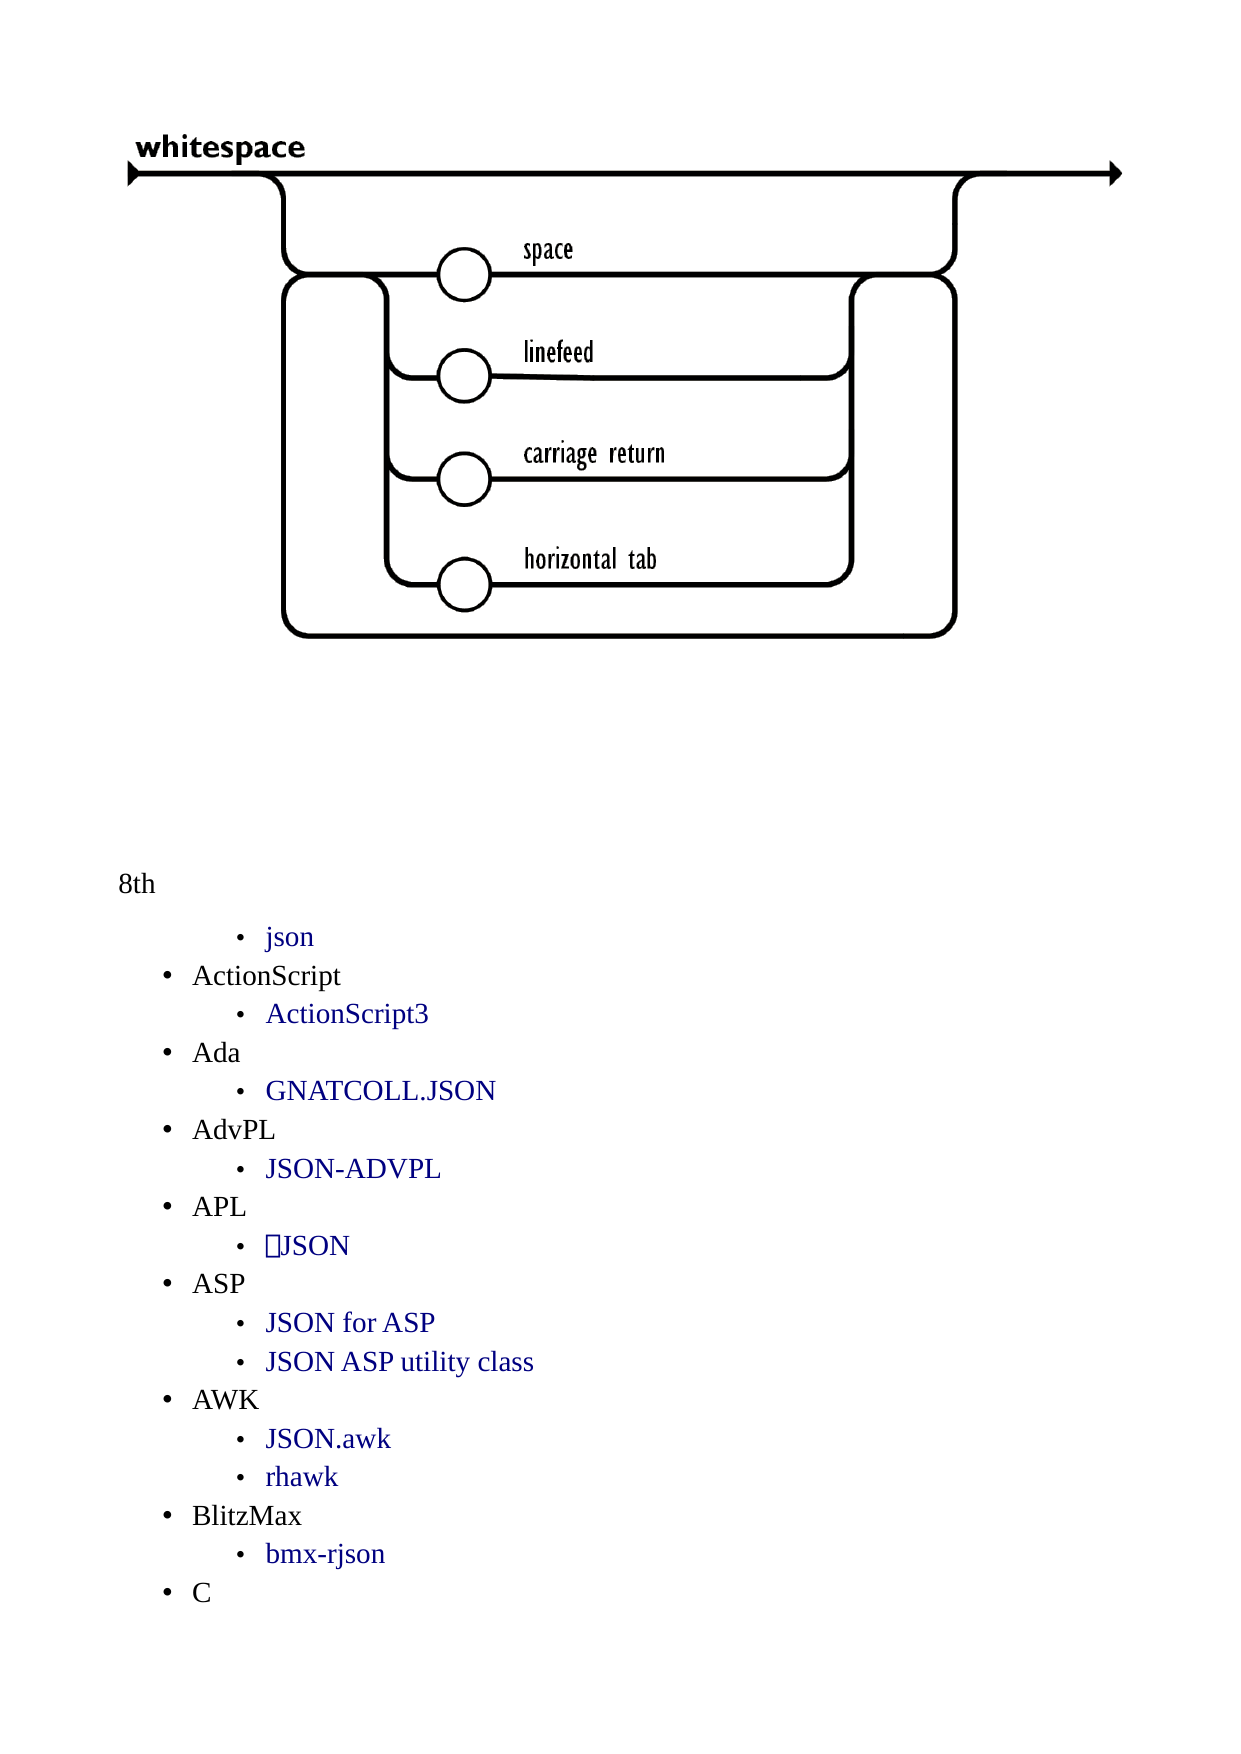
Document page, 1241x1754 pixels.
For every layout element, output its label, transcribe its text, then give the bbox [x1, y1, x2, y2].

list APL [162, 1189, 1122, 1223]
picture [118, 118, 1123, 639]
list AWK [162, 1382, 1122, 1416]
list AdvPL [162, 1112, 1122, 1146]
list C [162, 1575, 1122, 1609]
list ⎕JSON [236, 1228, 1122, 1261]
list JSON ASP utility class [236, 1344, 1122, 1377]
list rhawk [236, 1459, 1122, 1493]
text 8th [118, 866, 1122, 899]
list BlitzMax [162, 1498, 1122, 1532]
list JSON.awk [236, 1421, 1122, 1454]
list ASP [162, 1266, 1122, 1300]
list ActionScript [162, 958, 1122, 991]
list ActionScript3 [236, 996, 1122, 1030]
list JSON for ASP [236, 1305, 1122, 1339]
list json [236, 919, 1122, 953]
list bmx-rjson [236, 1537, 1122, 1570]
list JSON-ADVPL [236, 1151, 1122, 1184]
list GNATCOLL.JSON [236, 1073, 1122, 1107]
list Ada [162, 1035, 1122, 1068]
